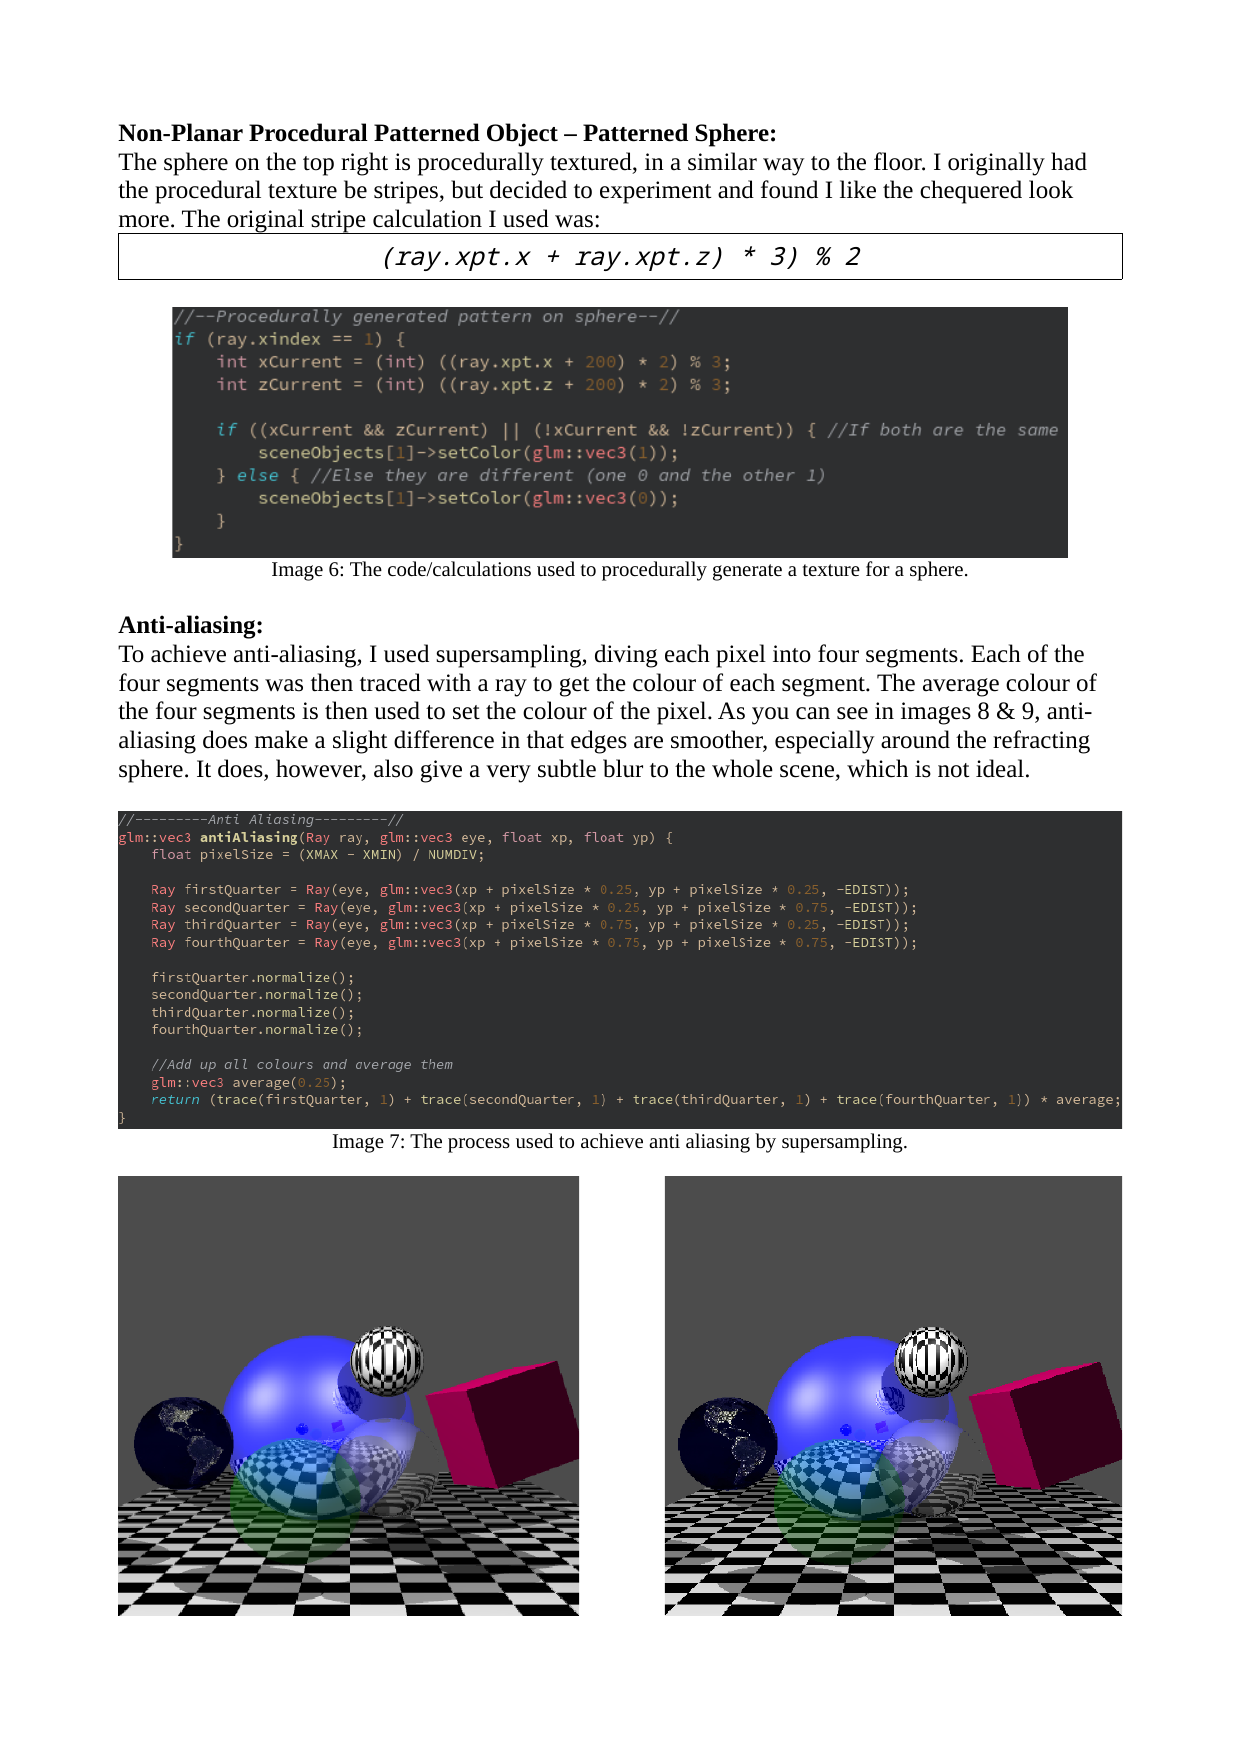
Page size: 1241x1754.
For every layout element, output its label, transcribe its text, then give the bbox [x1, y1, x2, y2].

text To achieve anti-aliasing, I used supersampling, diving each pixel into four segments. Each of the four segments was then traced with a ray to get the colour of each segment. The average colour of the four segments is then used to set the colour of the pixel. As you can see in images 8 & 9, anti-aliasing does make a slight difference in that edges are smoother, especially around the refracting sphere. It does, however, also give a very subtle blur to the whole scene, which is not ideal. [118, 639, 1122, 783]
picture [172, 307, 1068, 558]
text Non-Planar Procedural Patterned Object – Patterned Sphere: [118, 118, 1122, 147]
text Anti-aliasing: [118, 610, 1122, 639]
picture [118, 1176, 580, 1616]
text The sphere on the top right is procedurally textured, in a similar way to the floor. I originally had the procedural texture be stripes, but decided to experiment and found I like the chequered look more. The original stripe calculation I used was: [118, 147, 1122, 233]
text Image 7: The process used to achieve anti aliasing by supersampling. [118, 1129, 1122, 1153]
text Image 6: The code/calculations used to procedurally generate a texture for a sphere. [118, 308, 1122, 581]
picture [118, 811, 1123, 1129]
picture [664, 1176, 1123, 1616]
table_header (ray.xpt.x + ray.xpt.z) * 3) % 2 [119, 234, 1122, 279]
